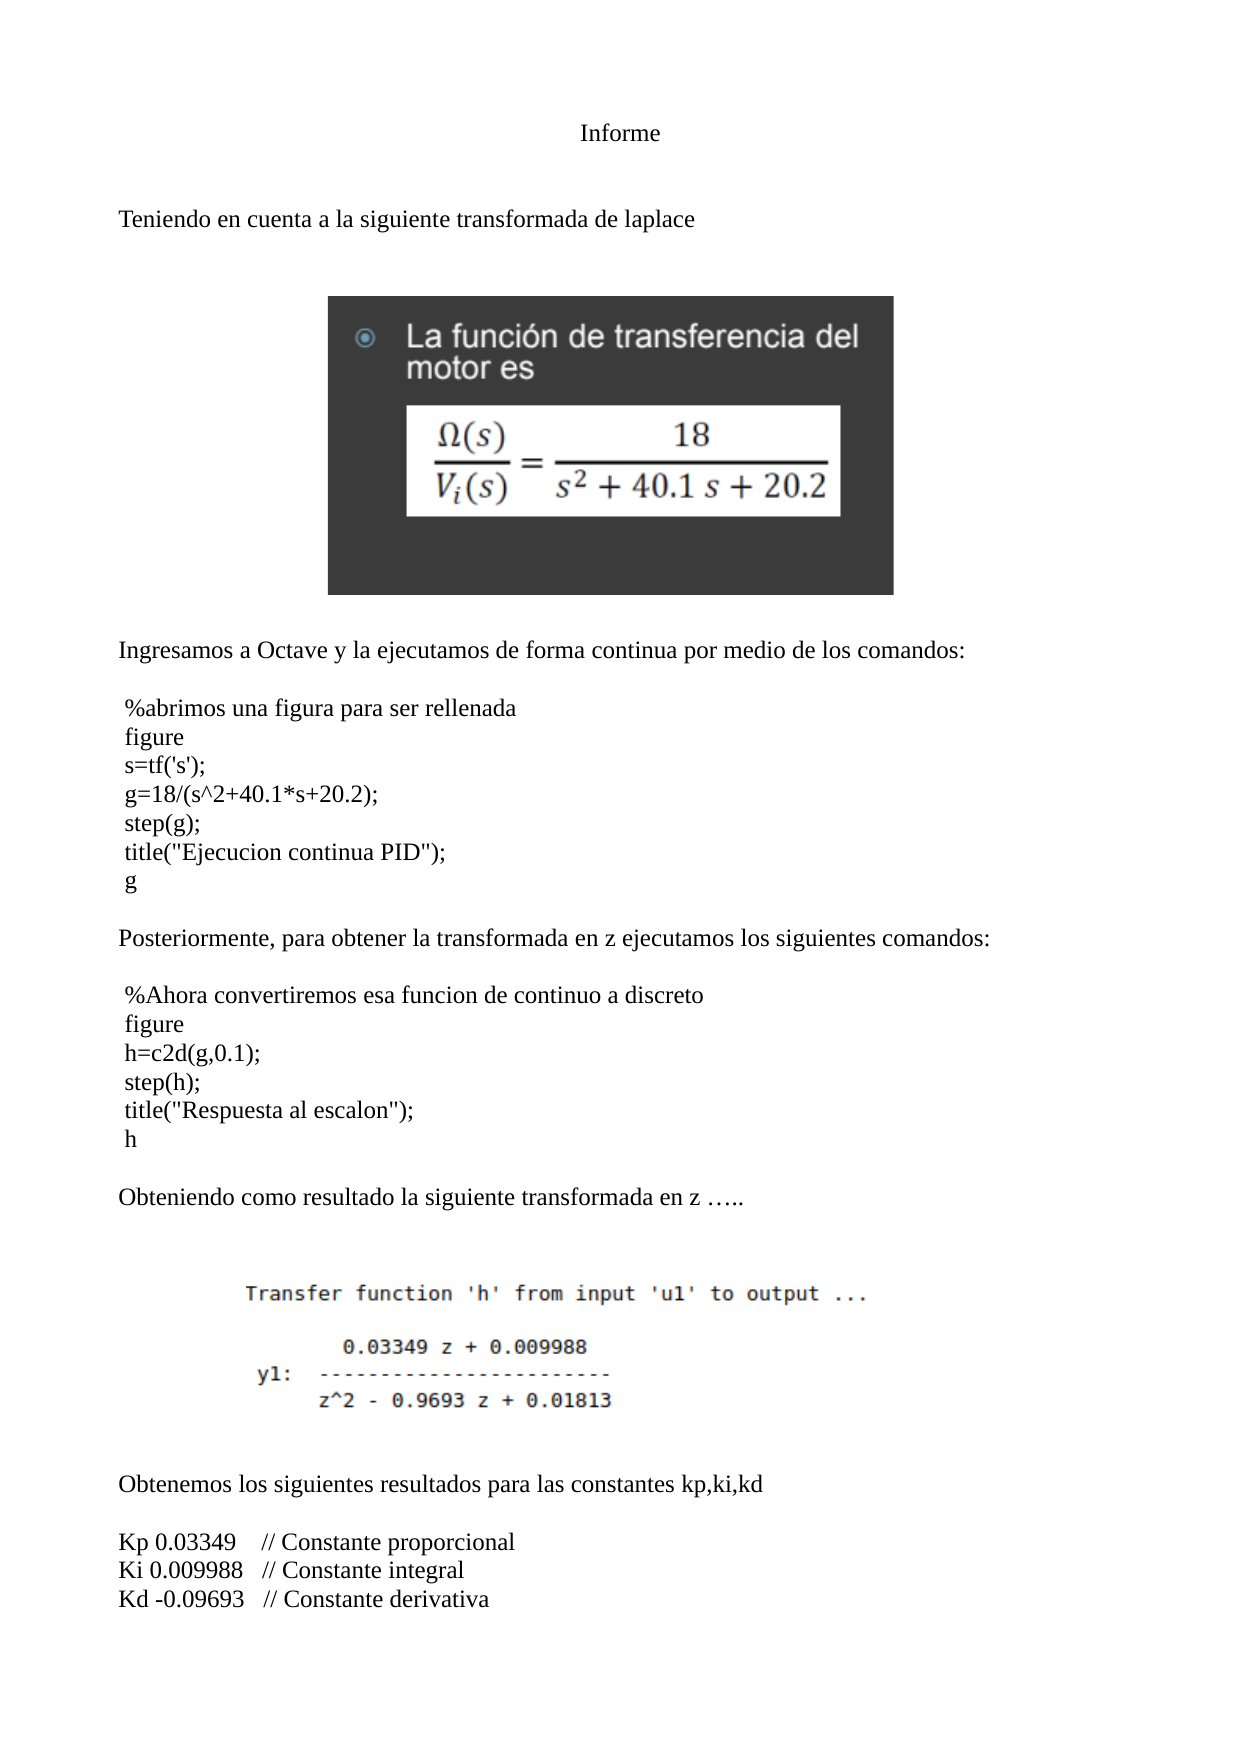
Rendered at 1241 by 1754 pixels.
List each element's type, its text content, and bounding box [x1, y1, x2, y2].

text %Ahora convertiremos esa funcion de continuo a discreto [118, 981, 1122, 1009]
text title("Respuesta al escalon"); [118, 1096, 1122, 1124]
picture [327, 296, 894, 595]
text s=tf('s'); [118, 751, 1122, 779]
text Teniendo en cuenta a la siguiente transformada de laplace [118, 204, 1122, 233]
text Obteniendo como resultado la siguiente transformada en z ….. [118, 1182, 1122, 1211]
text h [118, 1124, 1122, 1153]
text figure [118, 1009, 1122, 1038]
text Posteriormente, para obtener la transformada en z ejecutamos los siguientes comandos: [118, 923, 1122, 952]
text figure [118, 722, 1122, 751]
text h=c2d(g,0.1); [118, 1038, 1122, 1067]
text Kd -0.09693 // Constante derivativa [118, 1584, 1122, 1613]
text Ingresamos a Octave y la ejecutamos de forma continua por medio de los comandos: [118, 636, 1122, 664]
picture [246, 1263, 935, 1431]
text Obtenemos los siguientes resultados para las constantes kp,ki,kd [118, 1469, 1122, 1498]
text Ki 0.009988 // Constante integral [118, 1556, 1122, 1584]
text Kp 0.03349 // Constante proporcional [118, 1527, 1122, 1556]
text g [118, 866, 1122, 894]
text title("Ejecucion continua PID"); [118, 837, 1122, 866]
text step(h); [118, 1067, 1122, 1096]
text g=18/(s^2+40.1*s+20.2); [118, 779, 1122, 808]
text step(g); [118, 808, 1122, 837]
text %abrimos una figura para ser rellenada [118, 693, 1122, 722]
text Informe [118, 118, 1122, 147]
